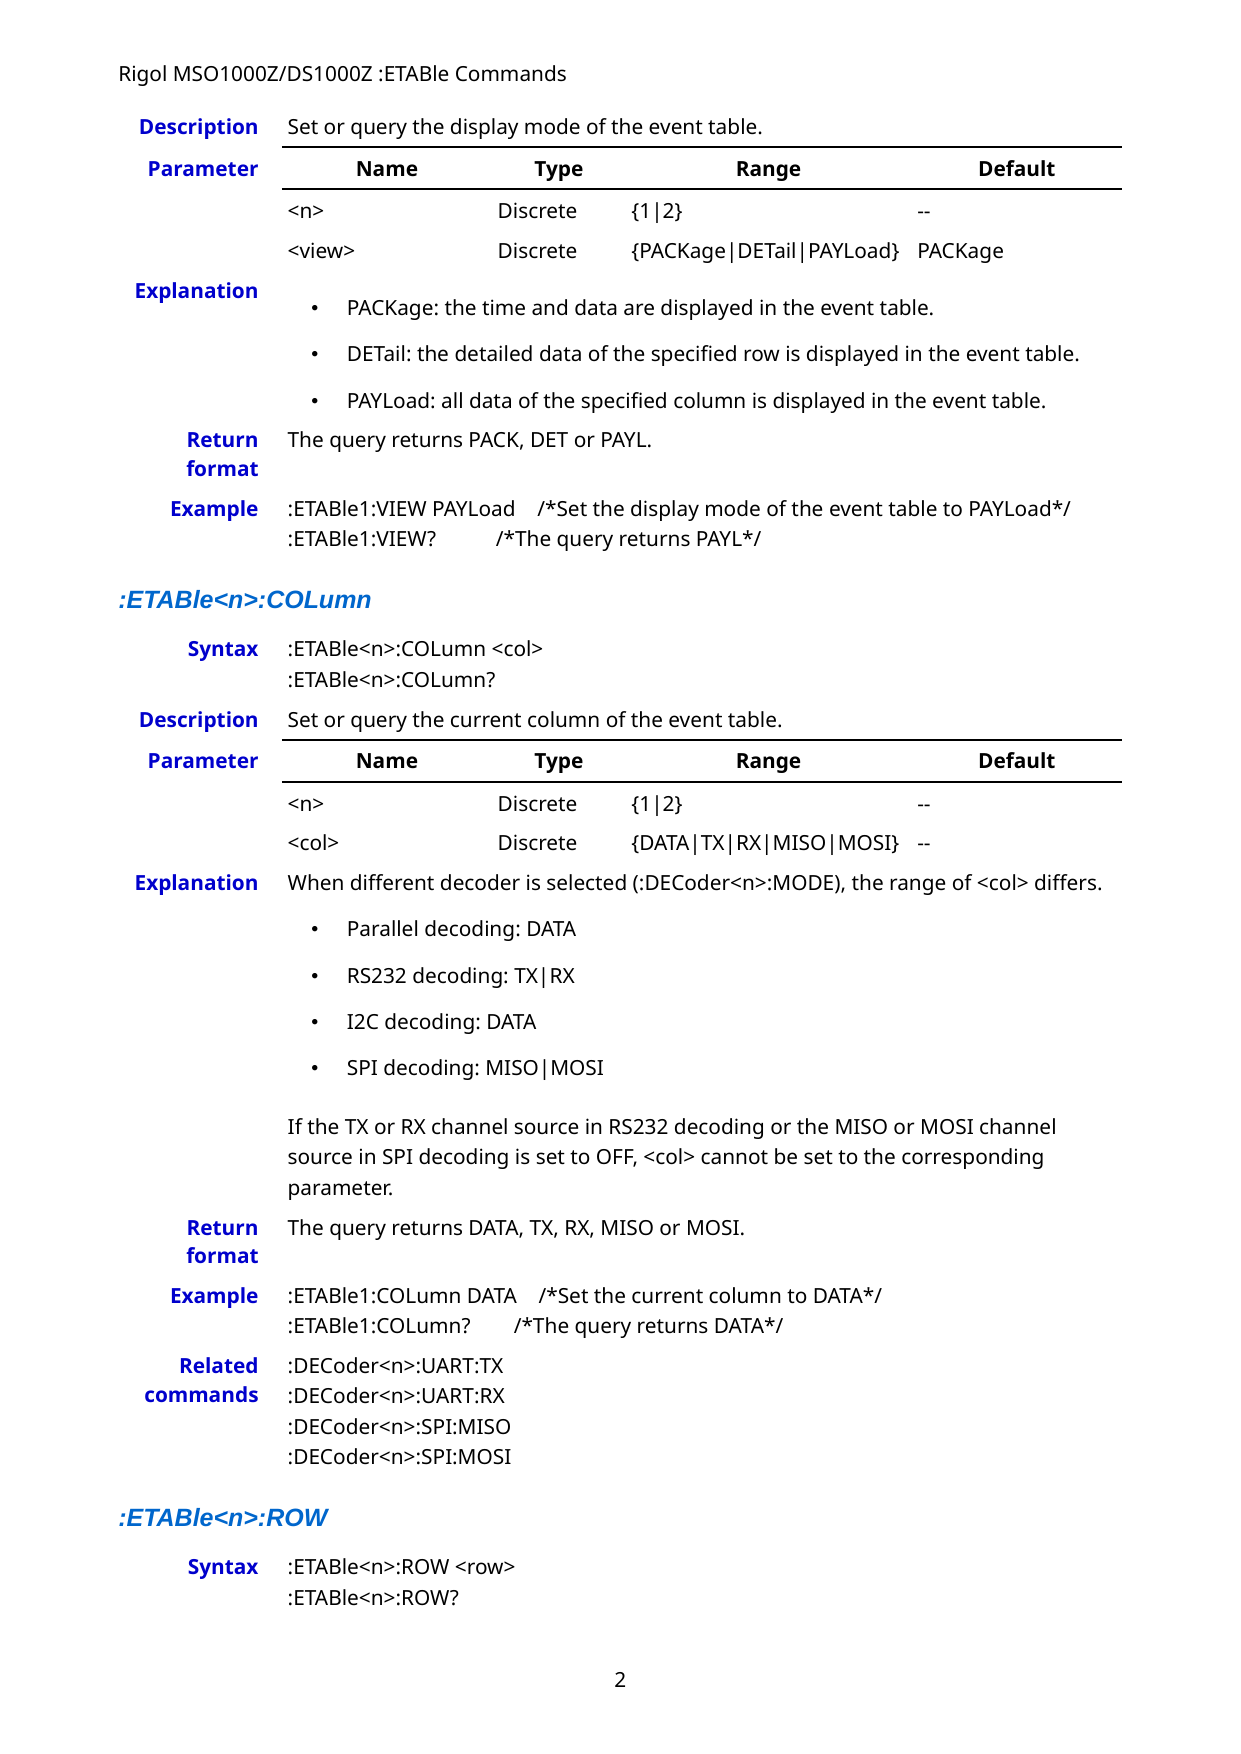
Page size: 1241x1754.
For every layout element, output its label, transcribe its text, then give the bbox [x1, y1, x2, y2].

table_cell [118, 188, 282, 230]
table_cell The query returns DATA, TX, RX, MISO or MOSI. [282, 1207, 1122, 1275]
table_cell :ETABle1:COLumn DATA /*Set the current column to DATA*/ :ETABle1:COLumn? /*The query returns DATA*/ [282, 1275, 1122, 1346]
table_cell -- [911, 190, 1122, 230]
table_cell [118, 823, 282, 863]
table_header Syntax [118, 1547, 282, 1617]
table_cell -- [911, 783, 1122, 823]
table_header Syntax [118, 629, 282, 699]
table_cell -- [911, 823, 1122, 863]
table_header :ETABle<n>:ROW <row> :ETABle<n>:ROW? [282, 1547, 1123, 1617]
table_cell Set or query the current column of the event table. [282, 699, 1122, 739]
table_cell [118, 781, 282, 823]
table_cell Parameter [118, 739, 282, 781]
table_cell {1|2} [626, 783, 911, 823]
table_cell Default [911, 148, 1122, 188]
table_cell Related commands [118, 1346, 282, 1477]
table_cell Range [626, 148, 911, 188]
subtitle :ETABle<n>:ROW [118, 1503, 1122, 1532]
table_cell Description [118, 699, 282, 739]
table_cell Range [626, 741, 911, 781]
table_header :ETABle<n>:COLumn <col> :ETABle<n>:COLumn? [282, 629, 1122, 699]
table_cell {DATA|TX|RX|MISO|MOSI} [626, 823, 911, 863]
table_cell Default [911, 741, 1122, 781]
table_cell The query returns PACK, DET or PAYL. [282, 420, 1122, 488]
table_cell {PACKage|DETail|PAYLoad} [626, 230, 911, 270]
table_cell Set or query the display mode of the event table. [282, 106, 1122, 146]
table_cell PACKage: the time and data are displayed in the event table. DETail: the detailed data of the specified row is displayed in the event table. PAYLoad: all data of the specified column is displayed in the event table. [282, 270, 1122, 420]
table_cell Discrete [492, 783, 626, 823]
table_cell Type [492, 148, 626, 188]
table_cell Description [118, 106, 282, 146]
table_cell Discrete [492, 230, 626, 270]
table_cell Type [492, 741, 626, 781]
subtitle :ETABle<n>:COLumn [118, 585, 1122, 614]
table_cell Parameter [118, 146, 282, 188]
table_cell Discrete [492, 823, 626, 863]
table_cell Example [118, 488, 282, 558]
table_cell :ETABle1:VIEW PAYLoad /*Set the display mode of the event table to PAYLoad*/ :ETABle1:VIEW? /*The query returns PAYL*/ [282, 488, 1122, 558]
table_cell <n> [282, 190, 492, 230]
table_cell <n> [282, 783, 492, 823]
table_cell :DECoder<n>:UART:TX :DECoder<n>:UART:RX :DECoder<n>:SPI:MISO :DECoder<n>:SPI:MOSI [282, 1346, 1122, 1477]
table_cell Explanation [118, 270, 282, 420]
table_cell Name [282, 148, 492, 188]
table_cell Discrete [492, 190, 626, 230]
table_cell When different decoder is selected (:DECoder<n>:MODE), the range of <col> differs. Parallel decoding: DATA RS232 decoding: TX|RX I2C decoding: DATA SPI decoding: MISO|MOSI If the TX or RX channel source in RS232 decoding or the MISO or MOSI channel source in SPI decoding is set to OFF, <col> cannot be set to the corresponding parameter. [282, 863, 1122, 1207]
table_cell <col> [282, 823, 492, 863]
table_cell Example [118, 1275, 282, 1346]
table_cell Return format [118, 420, 282, 488]
table_cell Name [282, 741, 492, 781]
table_cell PACKage [911, 230, 1122, 270]
table_cell [118, 230, 282, 270]
table_cell {1|2} [626, 190, 911, 230]
table_cell Return format [118, 1207, 282, 1275]
table_cell Explanation [118, 863, 282, 1207]
table_cell <view> [282, 230, 492, 270]
